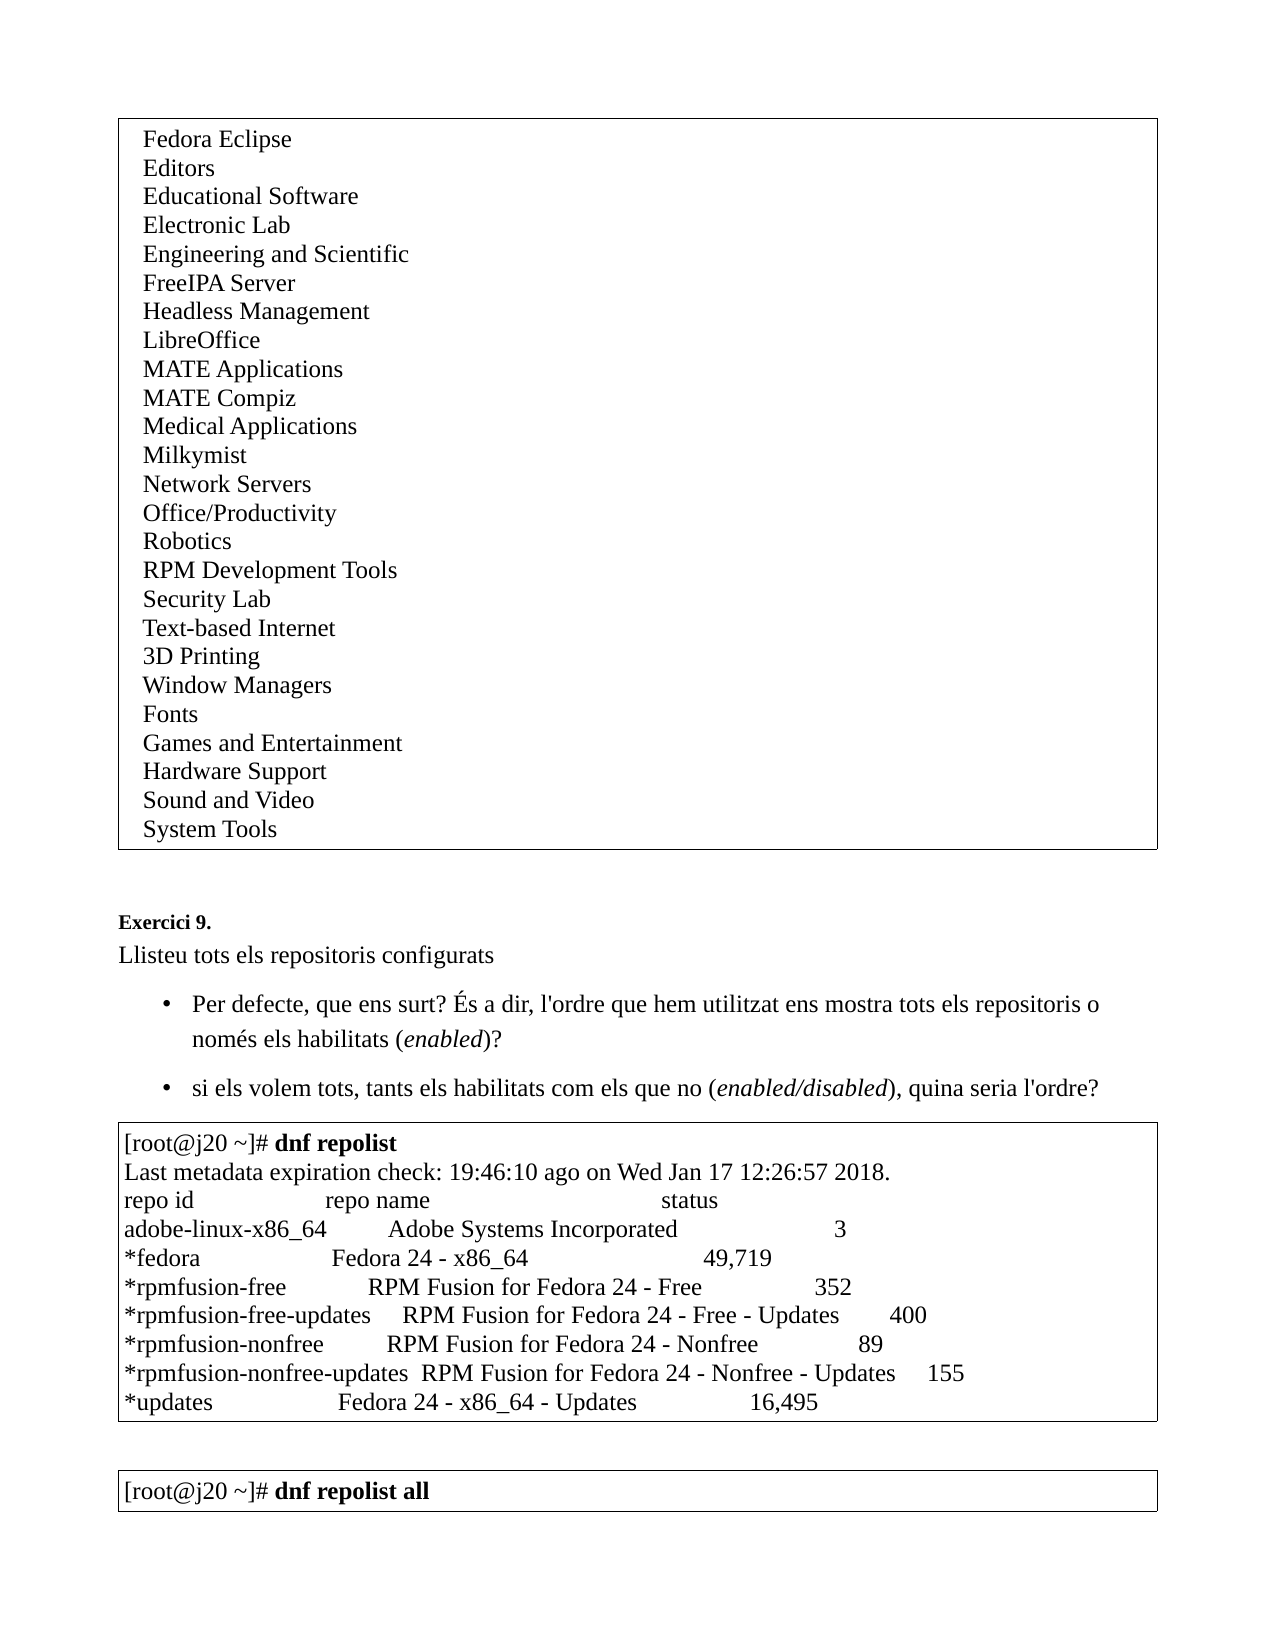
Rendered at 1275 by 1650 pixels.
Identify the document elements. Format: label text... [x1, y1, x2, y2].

table_header [root@j20 ~]# dnf repolist Last metadata expiration check: 19:46:10 ago on Wed Jan 17 12:26:57 2018. repo id repo name status adobe-linux-x86_64 Adobe Systems Incorporated 3 *fedora Fedora 24 - x86_64 49,719 *rpmfusion-free RPM Fusion for Fedora 24 - Free 352 *rpmfusion-free-updates RPM Fusion for Fedora 24 - Free - Updates 400 *rpmfusion-nonfree RPM Fusion for Fedora 24 - Nonfree 89 *rpmfusion-nonfree-updates RPM Fusion for Fedora 24 - Nonfree - Updates 155 *updates Fedora 24 - x86_64 - Updates 16,495 [119, 1123, 1157, 1421]
table_header [root@j20 ~]# dnf repolist all [119, 1471, 1157, 1511]
text Llisteu tots els repositoris configurats [118, 940, 1157, 969]
list Per defecte, que ens surt? És a dir, l'ordre que hem utilitzat ens mostra tots els repositoris o només els habilitats (enabled)? [162, 989, 1157, 1053]
list si els volem tots, tants els habilitats com els que no (enabled/disabled), quina seria l'ordre? [162, 1073, 1157, 1102]
table_header Fedora Eclipse Editors Educational Software Electronic Lab Engineering and Scientific FreeIPA Server Headless Management LibreOffice MATE Applications MATE Compiz Medical Applications Milkymist Network Servers Office/Productivity Robotics RPM Development Tools Security Lab Text-based Internet 3D Printing Window Managers Fonts Games and Entertainment Hardware Support Sound and Video System Tools [119, 119, 1157, 848]
subtitle Exercici 9. [118, 910, 1157, 934]
